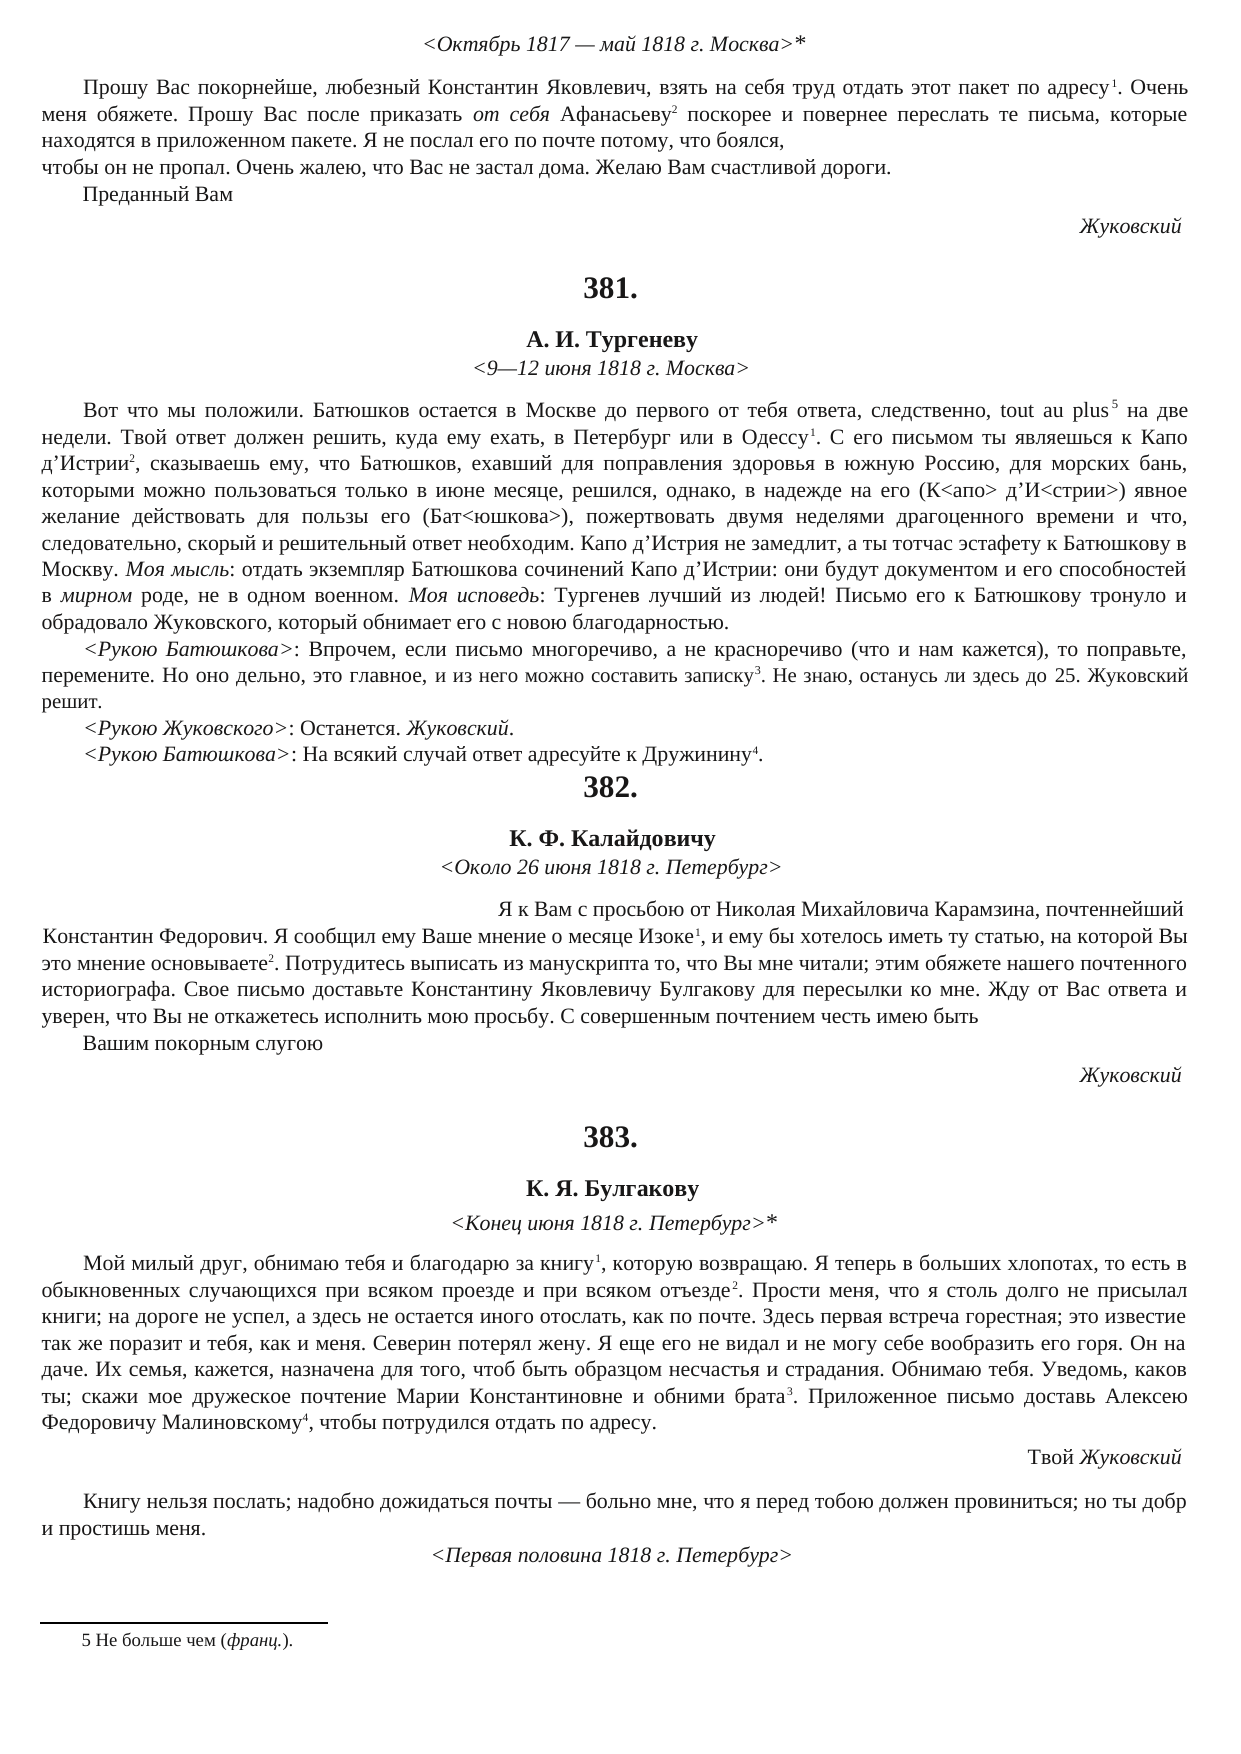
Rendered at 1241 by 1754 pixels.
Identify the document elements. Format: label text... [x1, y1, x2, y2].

text Вашим покорным слугою [82, 1030, 1188, 1055]
text <Рукою Жуковского>: Останется. Жуковский. [41, 714, 1188, 740]
text чтобы он не пропал. Очень жалею, что Вас не застал дома. Желаю Вам счастливой дороги. [41, 154, 1188, 179]
text Константин Федорович. Я сообщил ему Ваше мнение о месяце Изоке1, и ему бы хотелось иметь ту статью, на которой Вы это мнение основываете2. Потрудитесь выписать из манускрипта то, что Вы мне читали; этим обяжете нашего почтенного историографа. Свое письмо доставьте Константину Яковлевичу Булгакову для пересылки ко мне. Жду от Вас ответа и уверен, что Вы не откажетесь исполнить мою просьбу. С совершенным почтением честь имею быть [41, 923, 1188, 1028]
text Прошу Вас покорнейше, любезный Константин Яковлевич, взять на себя труд отдать этот пакет по адресу1. Очень меня обяжете. Прошу Вас после приказать от себя Афанасьеву2 поскорее и повернее переслать те письма, которые находятся в приложенном пакете. Я не послал его по почте потому, что боялся, [41, 74, 1188, 152]
text <Октябрь 1817 — май 1818 г. Москва>* [41, 29, 1187, 57]
text Я к Вам с просьбою от Николая Михайловича Карамзина, почтеннейший [81, 896, 1184, 922]
text К. Ф. Калайдовичу [41, 824, 1184, 852]
text <Рукою Батюшкова>: На всякий случай ответ адресуйте к Дружинину4. [41, 741, 1188, 767]
text <Конец июня 1818 г. Петербург>* [41, 1208, 1187, 1235]
text <Около 26 июня 1818 г. Петербург> [41, 854, 1183, 879]
text Вот что мы положили. Батюшков остается в Москве до первого от тебя ответа, следственно, tout au plus на две недели. Твой ответ должен решить, куда ему ехать, в Петербург или в Одессу1. С его письмом ты являешься к Капо д’Истрии2, сказываешь ему, что Батюшков, ехавший для поправления здоровья в южную Россию, для морских бань, которыми можно пользоваться только в июне месяце, решился, однако, в надежде на его (К<апо> д’И<стрии>) явное желание действовать для пользы его (Бат<юшкова>), пожертвовать двумя неделями драгоценного времени и что, следовательно, скорый и решительный ответ необходим. Капо д’Истрия не замедлит, а ты тотчас эстафету к Батюшкову в Москву. Моя мысль: отдать экземпляр Батюшкова сочинений Капо д’Истрии: они будут документом и его способностей в мирном роде, не в одном военном. Моя исповедь: Тургенев лучший из людей! Письмо его к Батюшкову тронуло и обрадовало Жуковского, который обнимает его с новою благодарностью. [41, 397, 1188, 634]
text Не больше чем (франц.). [40, 1629, 1188, 1651]
text Книгу нельзя послать; надобно дожидаться почты — больно мне, что я перед тобою должен провиниться; но ты добр и простишь меня. [41, 1488, 1188, 1540]
text <9—12 июня 1818 г. Москва> [41, 355, 1183, 380]
subtitle 383. [40, 1118, 1181, 1154]
text <Рукою Батюшкова>: Впрочем, если письмо многоречиво, а не красноречиво (что и нам кажется), то поправьте, перемените. Но оно дельно, это главное, и из него можно составить записку3. Не знаю, останусь ли здесь до 25. Жуков­ский решит. [41, 636, 1188, 713]
text Мой милый друг, обнимаю тебя и благодарю за книгу1, которую возвращаю. Я теперь в больших хлопотах, то есть в обыкновенных случающихся при всяком проезде и при всяком отъезде2. Прости меня, что я столь долго не присылал книги; на дороге не успел, а здесь не остается иного отослать, как по почте. Здесь первая встреча горестная; это известие так же поразит и тебя, как и меня. Северин потерял жену. Я еще его не видал и не могу себе вообразить его горя. Он на даче. Их семья, кажется, назначена для того, чтоб быть образцом несчастья и страдания. Обнимаю тебя. Уведомь, каков ты; скажи мое дружеское почтение Марии Константиновне и обними брата3. Приложенное письмо доставь Алексею Федоровичу Малиновскому4, чтобы потрудился отдать по адресу. [41, 1250, 1188, 1434]
text Жуковский [80, 1062, 1183, 1087]
text Жуковский [80, 213, 1183, 239]
subtitle 381. [40, 269, 1181, 305]
text Преданный Вам [82, 181, 1188, 206]
text А. И. Тургеневу [41, 325, 1183, 353]
text <Первая половина 1818 г. Петербург> [41, 1542, 1184, 1567]
text К. Я. Булгакову [41, 1174, 1184, 1201]
text Твой Жуковский [80, 1444, 1183, 1469]
subtitle 382. [40, 768, 1181, 804]
